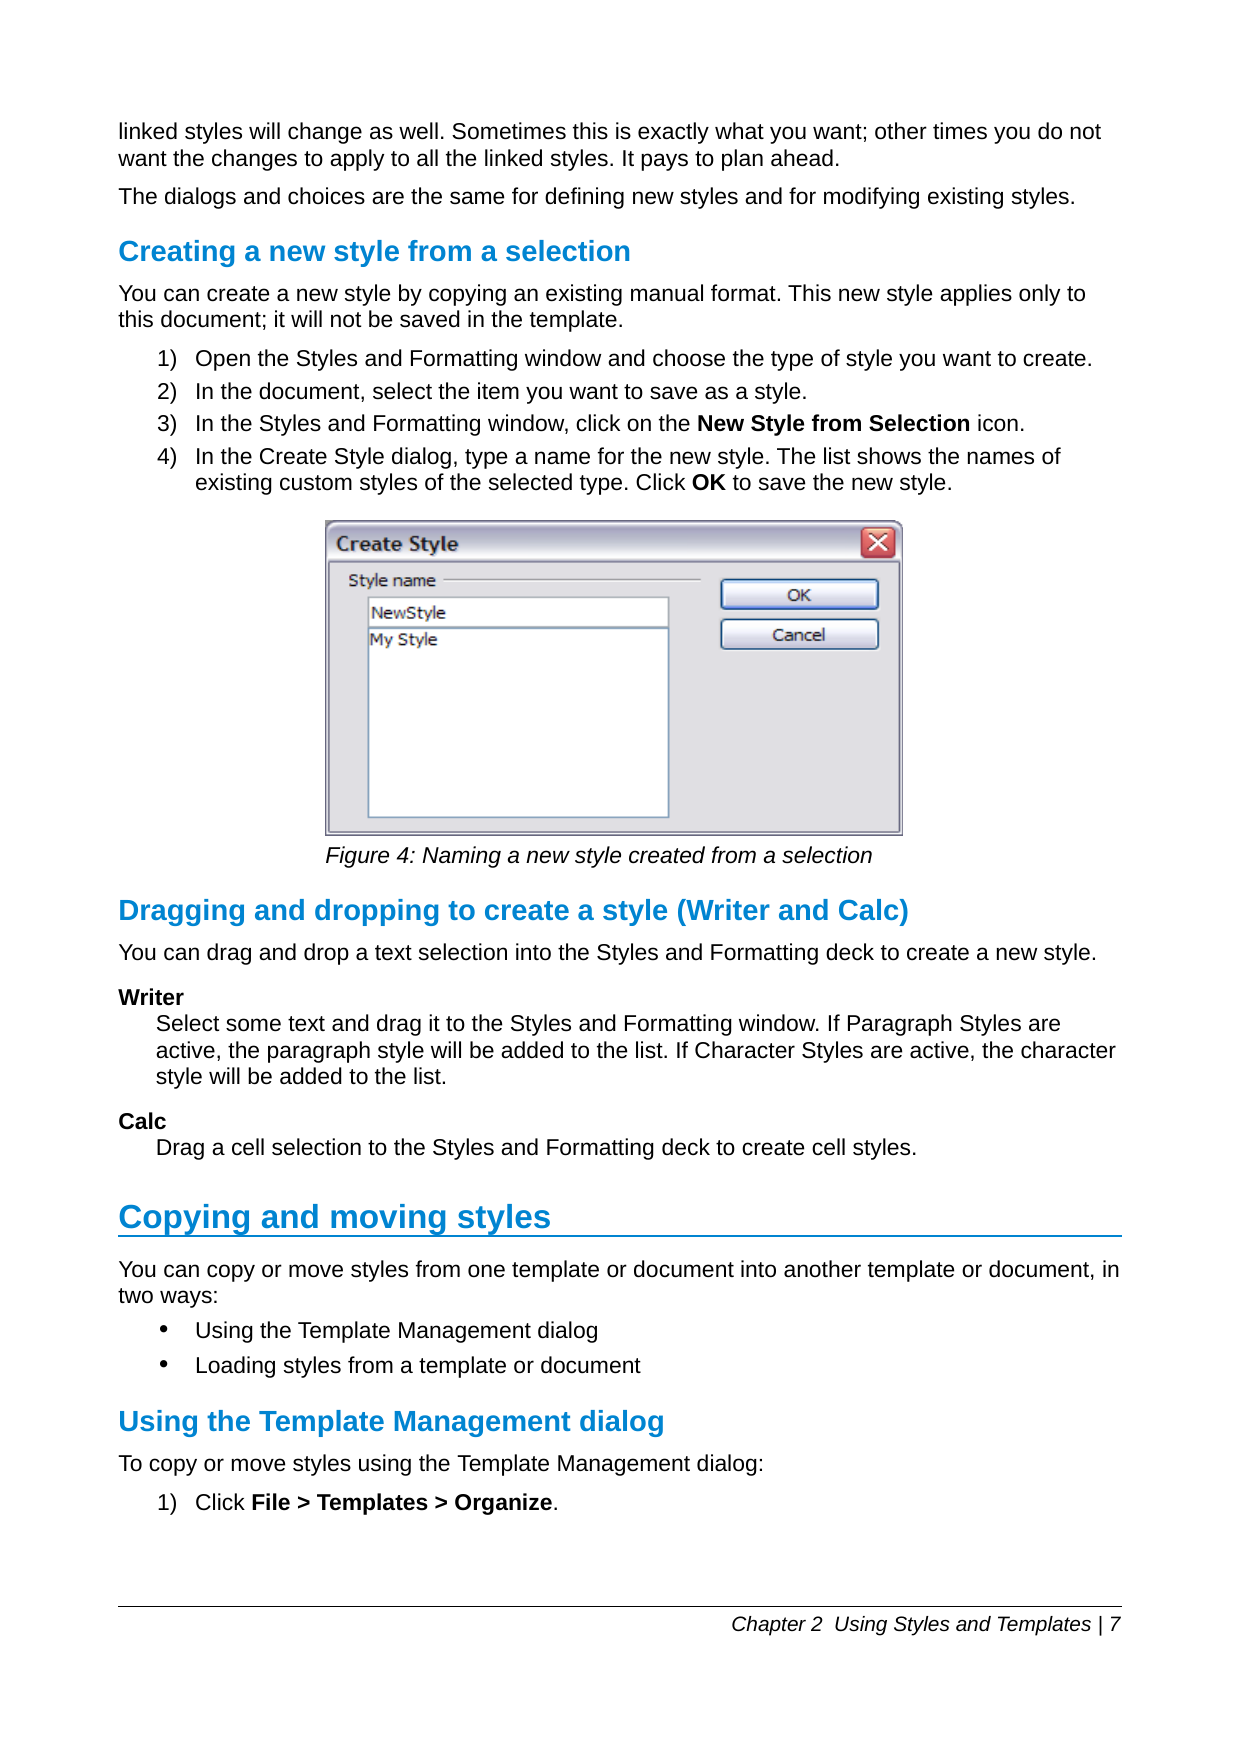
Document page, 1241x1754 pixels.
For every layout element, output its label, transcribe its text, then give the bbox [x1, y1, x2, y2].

list Using the Template Management dialog [156, 1315, 1122, 1344]
list In the Styles and Formatting window, click on the New Style from Selection icon. [177, 410, 1122, 437]
text Writer [118, 984, 1122, 1010]
list You can copy or move styles from one template or document into another template or document, in two ways: [118, 1256, 1122, 1309]
text Drag a cell selection to the Styles and Formatting deck to create cell styles. [156, 1134, 1122, 1161]
text linked styles will change as well. Sometimes this is exactly what you want; other times you do not want the changes to apply to all the linked styles. It pays to plan ahead. [118, 118, 1122, 171]
list Click File > Templates > Organize. [177, 1489, 1122, 1515]
list In the document, select the item you want to save as a style. [177, 378, 1122, 404]
subtitle Creating a new style from a selection [118, 234, 1122, 267]
list Loading styles from a template or document [156, 1351, 1122, 1380]
text To copy or move styles using the Template Management dialog: [118, 1450, 1122, 1476]
text You can drag and drop a text selection into the Styles and Formatting deck to create a new style. [118, 939, 1122, 966]
text Calc [118, 1108, 1122, 1134]
text The dialogs and choices are the same for defining new styles and for modifying existing styles. [118, 183, 1122, 210]
text Select some text and drag it to the Styles and Formatting window. If Paragraph Styles are active, the paragraph style will be added to the list. If Character Styles are active, the character style will be added to the list. [156, 1010, 1122, 1089]
picture [325, 520, 903, 836]
subtitle Dragging and dropping to create a style (Writer and Calc) [118, 893, 1122, 927]
text Figure 24: Naming a new style created from a selection [325, 842, 915, 868]
list In the Create Style dialog, type a name for the new style. The list shows the names of existing custom styles of the selected type. Click OK to save the new style. [177, 443, 1122, 496]
list Open the Styles and Formatting window and choose the type of style you want to create. [177, 345, 1122, 371]
text You can create a new style by copying an existing manual format. This new style applies only to this document; it will not be saved in the template. [118, 280, 1122, 333]
subtitle Using the Template Management dialog [118, 1404, 1122, 1438]
subtitle Copying and moving styles [118, 1197, 1122, 1235]
